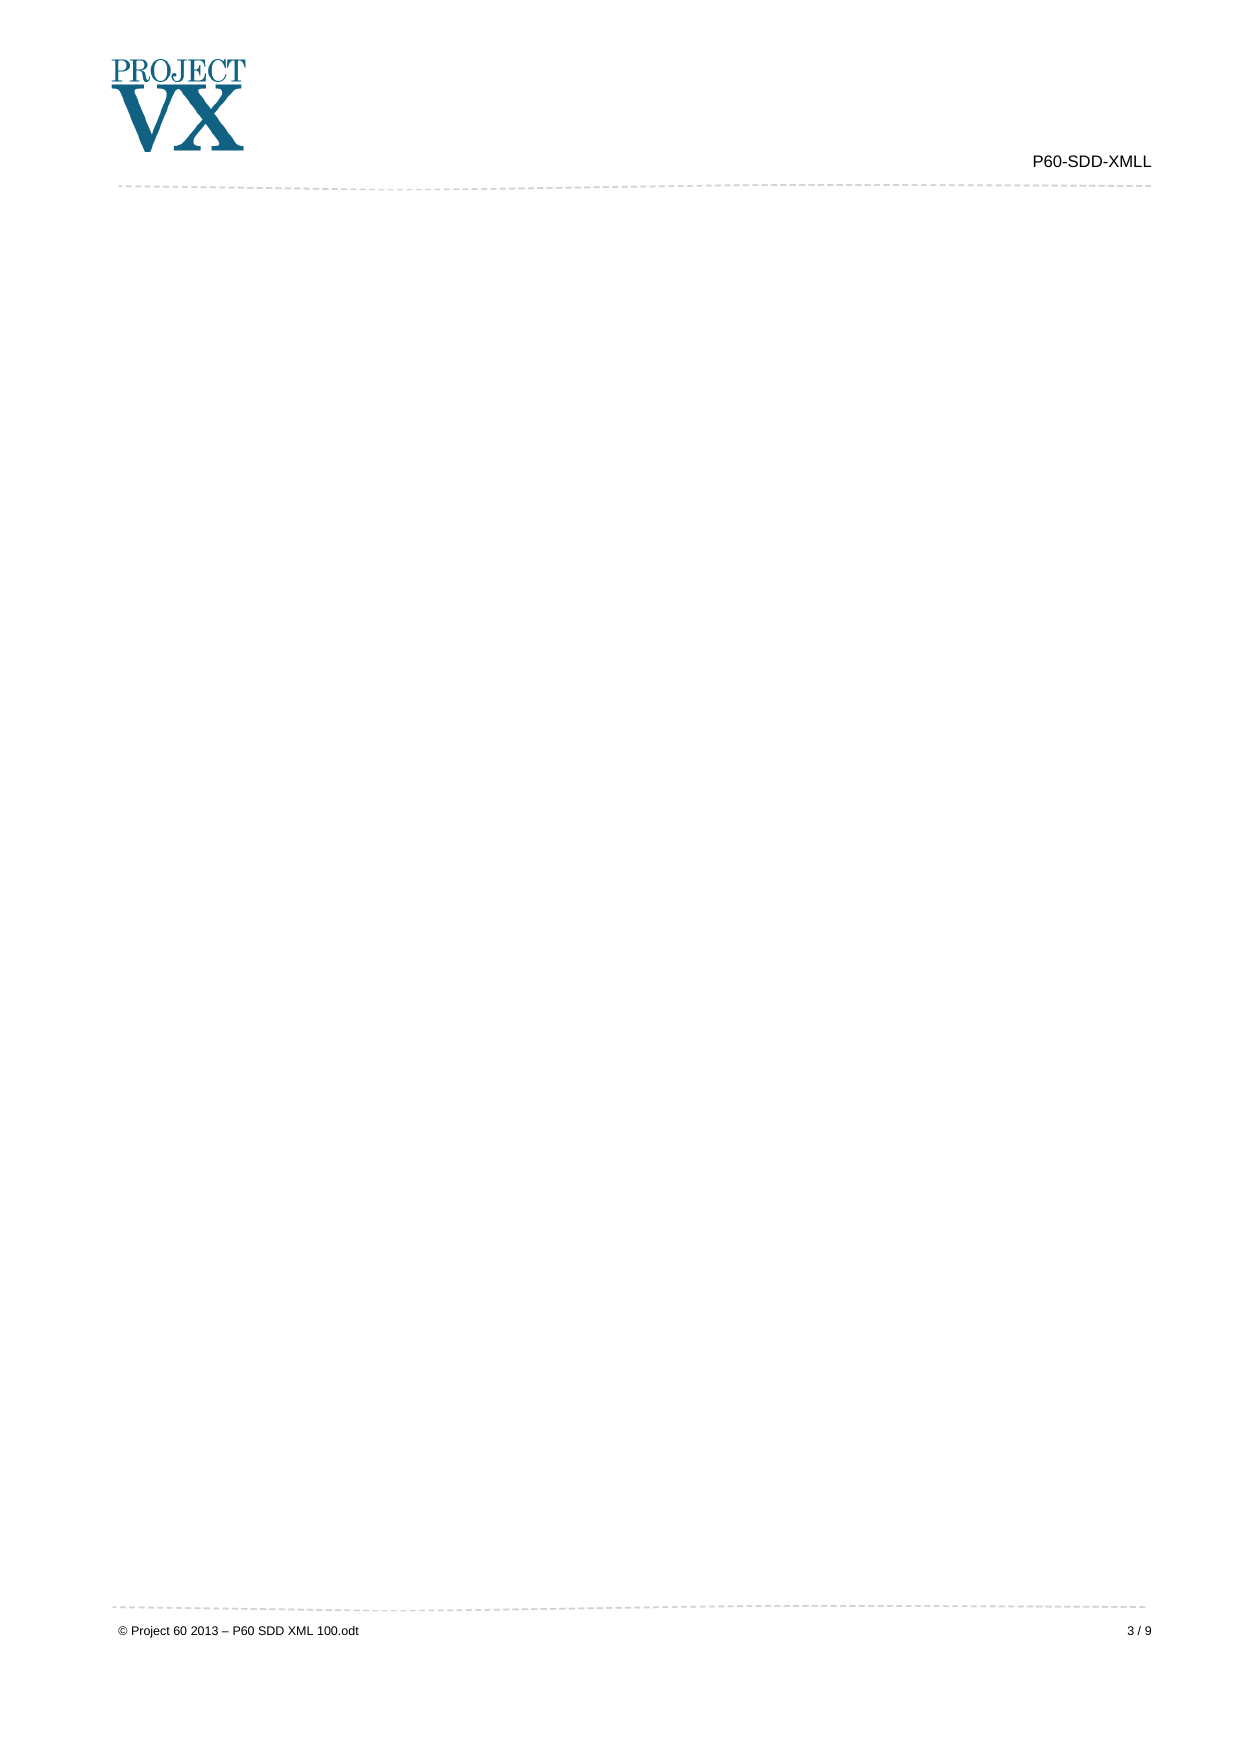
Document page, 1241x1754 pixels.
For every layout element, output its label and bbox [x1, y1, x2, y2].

picture [109, 57, 248, 154]
picture [112, 1605, 1146, 1612]
picture [118, 184, 1152, 191]
